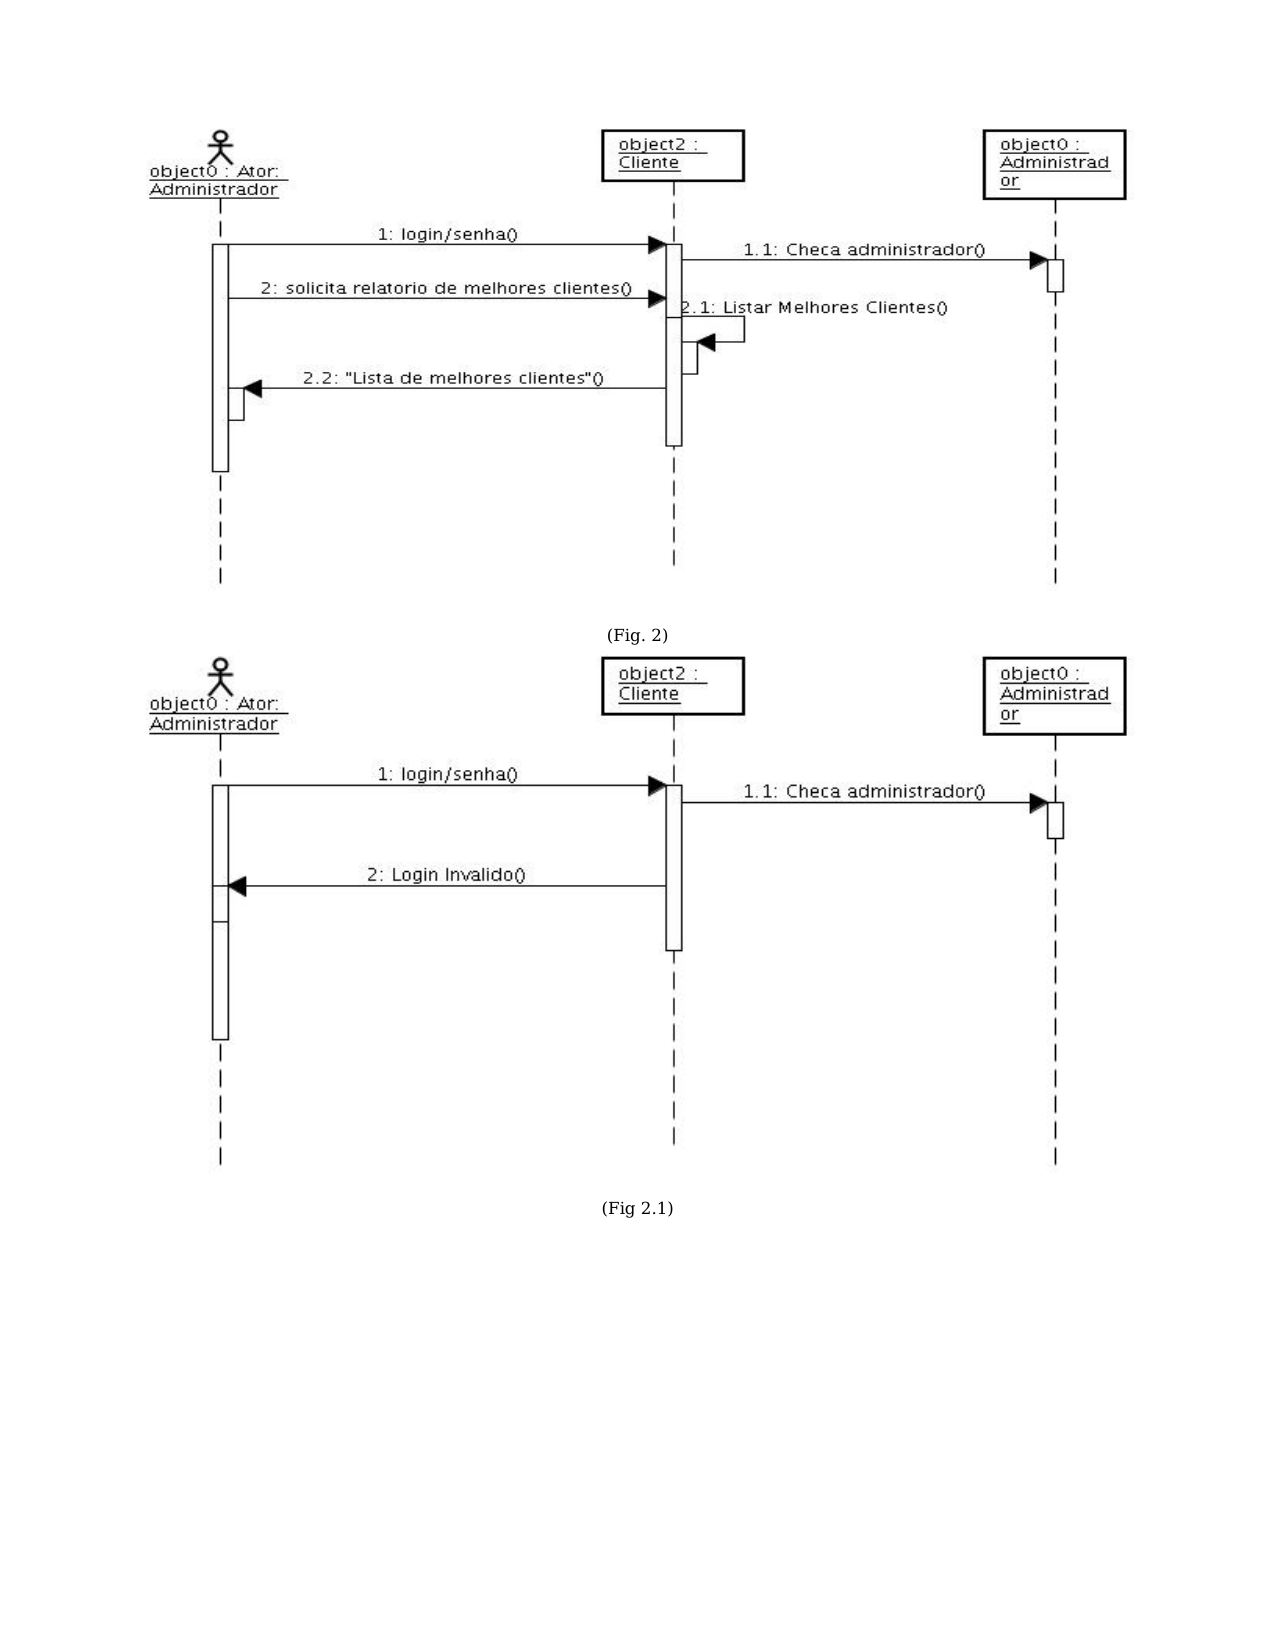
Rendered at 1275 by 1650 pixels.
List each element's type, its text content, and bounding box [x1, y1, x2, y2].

text (Fig. 2) [118, 626, 1157, 645]
text (Fig 2.1) [118, 1198, 1157, 1218]
picture [134, 645, 1141, 1180]
picture [134, 118, 1141, 597]
